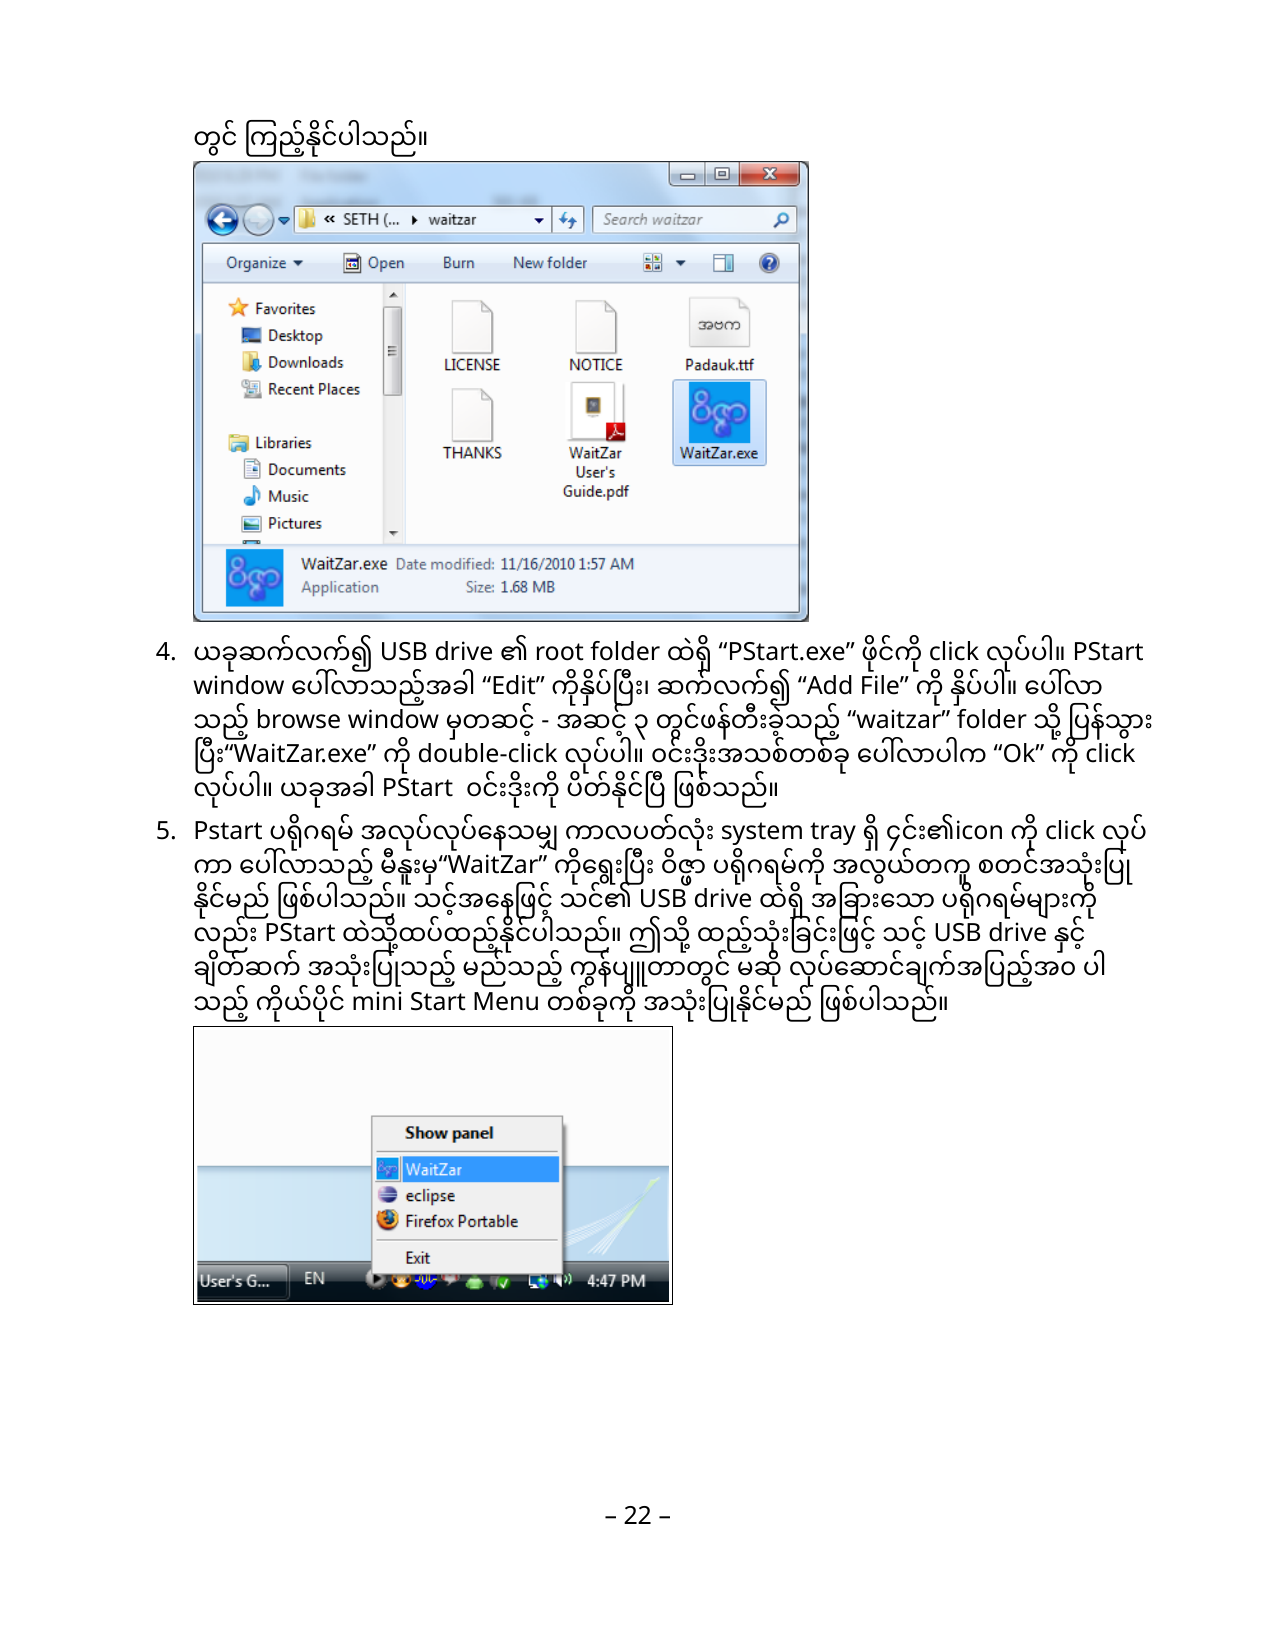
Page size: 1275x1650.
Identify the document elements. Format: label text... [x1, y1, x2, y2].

list ယခုဆက်လက်၍ USB drive ၏ root folder ထဲရှိ “PStart.exe” ဖိုင်ကို click လုပ်ပါ။ PStart window ပေါ်လာသည့်အခါ “Edit” ကိုနှိပ်ပြီး၊ ဆက်လက်၍ “Add File” ကို နှိပ်ပါ။ ပေါ်လာသည့် browse window မှတဆင့် - အဆင့် ၃ တွင်ဖန်တီးခဲ့သည့် “waitzar” folder သို့ ပြန်သွားပြီး“WaitZar.exe” ကို double-click လုပ်ပါ။ ၀င်းဒိုးအသစ်တစ်ခု ပေါ်လာပါက “Ok” ကို click လုပ်ပါ။ ယခုအခါ PStart ၀င်းဒိုးကို ပိတ်နိုင်ပြီ ဖြစ်သည်။ [156, 161, 1157, 804]
picture [197, 1030, 669, 1302]
picture [193, 161, 809, 622]
list တွင် ကြည့်နိုင်ပါသည်။ [156, 118, 1157, 152]
list Pstart ပရိုဂရမ် အလုပ်လုပ်နေသမျှ ကာလပတ်လုံး system tray ရှိ ၄င်း၏icon ကို click လုပ်ကာ ပေါ်လာသည့် မီနူးမှ“WaitZar” ကိုရွေးပြီး ဝိဇ္ဖာ ပရိုဂရမ်ကို အလွယ်တကူ စတင်အသုံးပြု နိုင်မည် ဖြစ်ပါသည်။ သင့်အနေဖြင့် သင်၏ USB drive ထဲရှိ အခြားသော ပရိုဂရမ်များကိုလည်း PStart ထဲသို့ထပ်ထည့်နိုင်ပါသည်။ ဤသို့ ထည့်သုံးခြင်းဖြင့် သင့် USB drive နှင့်ချိတ်ဆက် အသုံးပြုသည့် မည်သည့် ကွန်ပျူတာတွင် မဆို လုပ်ဆောင်ချက်အပြည့်အ၀ ပါသည့် ကိုယ်ပိုင် mini Start Menu တစ်ခုကို အသုံးပြုနိုင်မည် ဖြစ်ပါသည်။ [156, 813, 1157, 1017]
